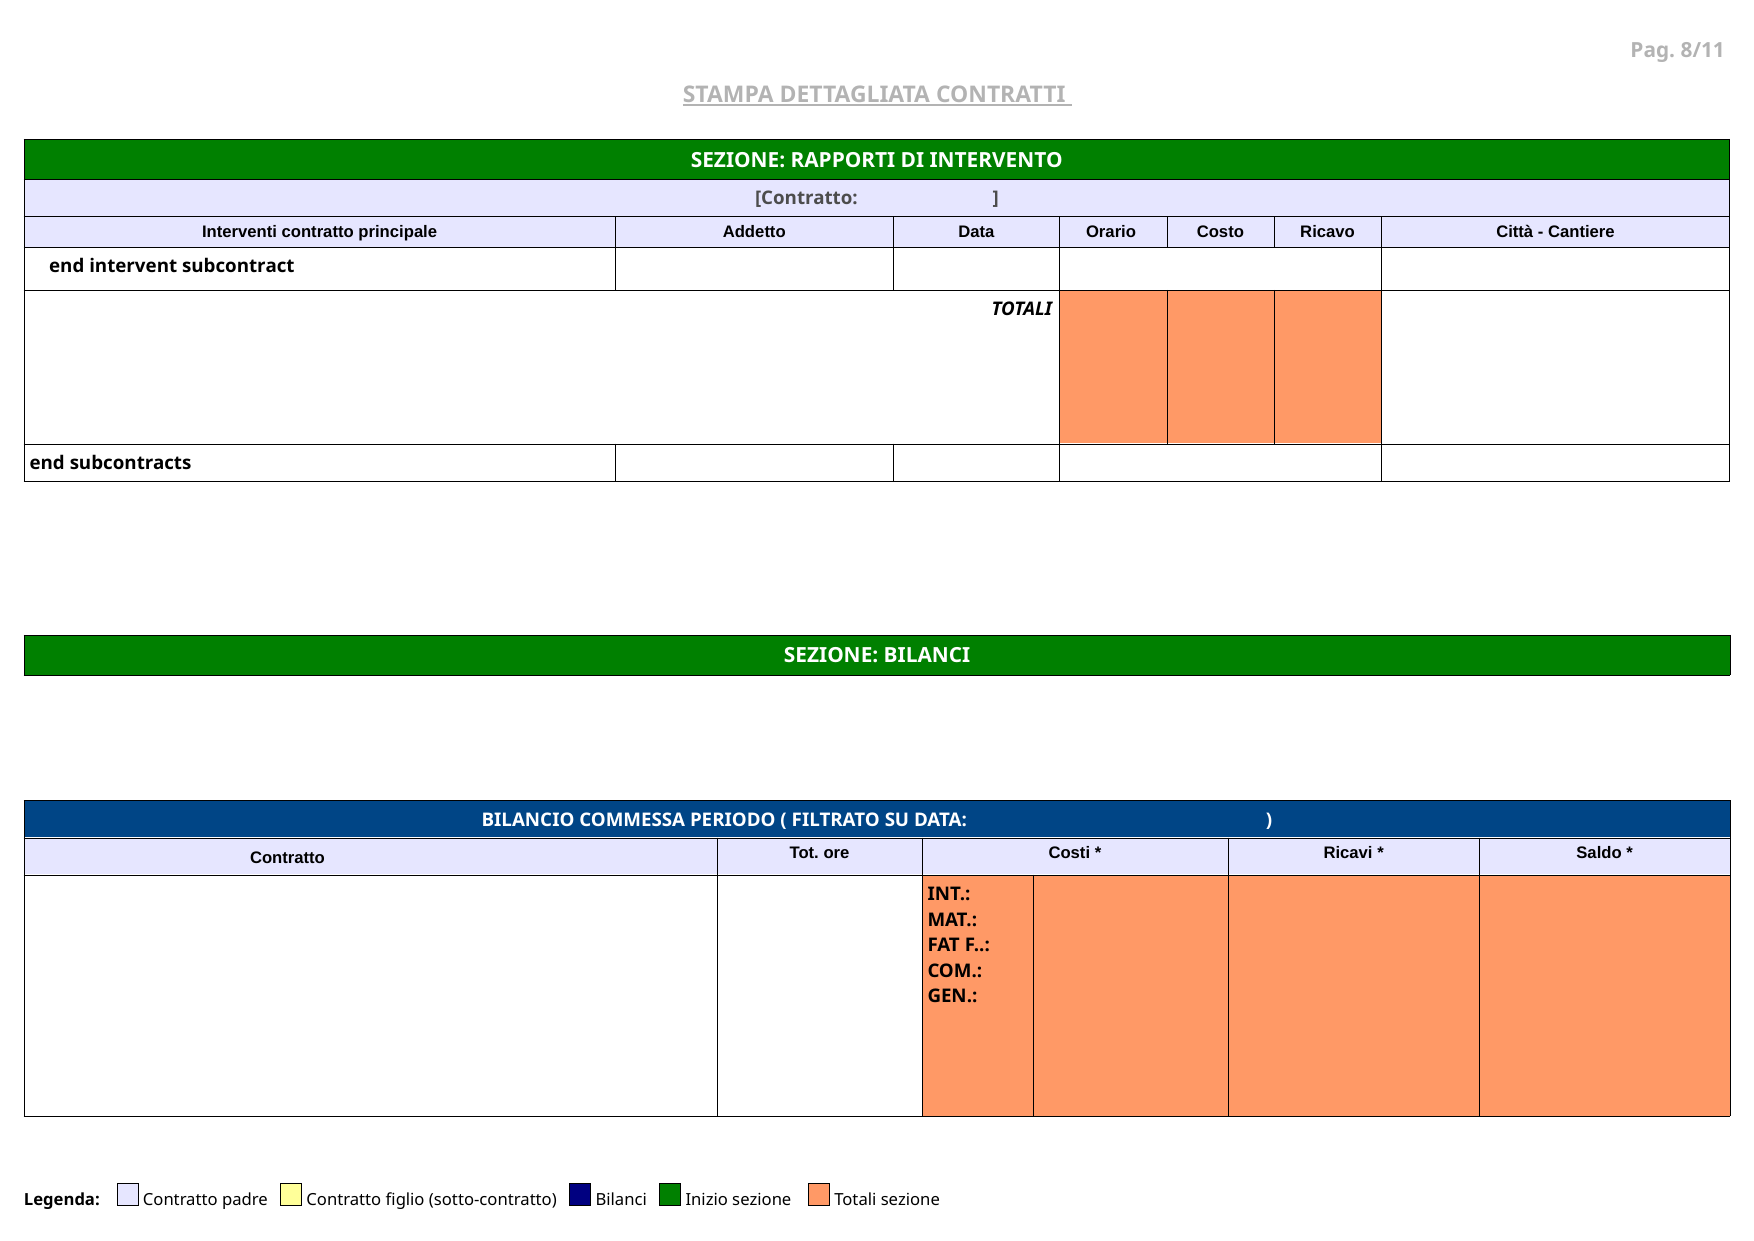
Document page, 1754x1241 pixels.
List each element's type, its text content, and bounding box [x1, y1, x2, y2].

table_cell Contratto<reset_all_counter()> [25, 839, 717, 874]
table_cell [1382, 248, 1729, 290]
text <if test="test_part('balance', data) or test_part('balance_summary', data)"> [24, 578, 1730, 606]
table_cell TOTALI [25, 291, 1059, 443]
table_cell <formatLang(get_counter("invoice"))> [1229, 876, 1479, 1116]
table_cell Ricavo [1275, 217, 1381, 247]
text <if test="test_part('balance_summary', data)"> [24, 743, 1730, 772]
table_cell Costi * [923, 839, 1228, 874]
table_cell <contract.name> <set_counter('intervents',get_totals_account('hour_cost',contract.id))><set_counter('costs',get_totals_account('cost',contract.id))><set_counter('supplier',get_totals_account('supplier',contract.id))><set_counter('invoice',get_totals_account('invoice',contract.id))><set_counter('commercial',-(get_counter("invoice") * (contract.commercial_rate or 0.0)/100))><set_counter('general',-(get_counter("invoice") * (contract.general_rate or 0.0)/100))><set_counter('balance',get_counter('invoice') + get_counter('intervents') + get_counter('costs') + get_counter('supplier') + get_counter('commercial') + get_counter('general'))> [25, 876, 717, 1116]
table_cell Data [894, 217, 1059, 247]
table_cell [1382, 291, 1729, 443]
table_cell <formatLang(get_counter('intervents'))> <formatLang(get_counter('costs'))> <formatLang(get_counter('supplier'))> <formatLang(get_counter("commercial"))> <formatLang(get_counter("general"))> [1034, 876, 1228, 1116]
table_header BILANCIO COMMESSA PERIODO ( FILTRATO SU DATA: <filter_description(data,short=True)> ) [25, 801, 1730, 837]
table_cell [Contratto: <contract.name>] [25, 180, 1729, 216]
table_cell [616, 445, 893, 481]
table_cell [1060, 248, 1381, 290]
table_cell Addetto [616, 217, 893, 247]
table_cell [1382, 445, 1729, 481]
table_cell Ricavi * [1229, 839, 1479, 874]
text </if> [24, 681, 1730, 709]
text </if> [24, 515, 1730, 543]
table_cell Costo [1168, 217, 1274, 247]
table_cell <formatLang(get_counter('balance'))> [1480, 876, 1730, 1116]
table_cell <formatLang(get_totals('hour_cost'))> [1168, 291, 1274, 443]
table_cell Saldo * [1480, 839, 1730, 874]
table_cell end intervent subcontract [25, 248, 615, 290]
table_cell <formatLang(get_totals_account('hour',contract.id))> [718, 876, 922, 1116]
table_cell Città - Cantiere [1382, 217, 1729, 247]
table_cell Interventi contratto principale [25, 217, 615, 247]
table_cell INT.: MAT.: FAT F..: COM.: GEN.: [923, 876, 1033, 1116]
table_cell [1060, 445, 1381, 481]
table_cell [894, 248, 1059, 290]
table_header SEZIONE: RAPPORTI DI INTERVENTO [25, 140, 1729, 179]
table_cell [894, 445, 1059, 481]
table_cell [616, 248, 893, 290]
table_cell <formatLang(get_totals('hour'))> [1060, 291, 1167, 443]
table_cell <formatLang((contract.price_operation or 0.0) * get_totals('operation'))> [1275, 291, 1381, 443]
table_cell end subcontracts [25, 445, 615, 481]
table_header SEZIONE: BILANCI [25, 636, 1730, 675]
table_cell Tot. ore [718, 839, 922, 874]
table_cell Orario [1060, 217, 1167, 247]
